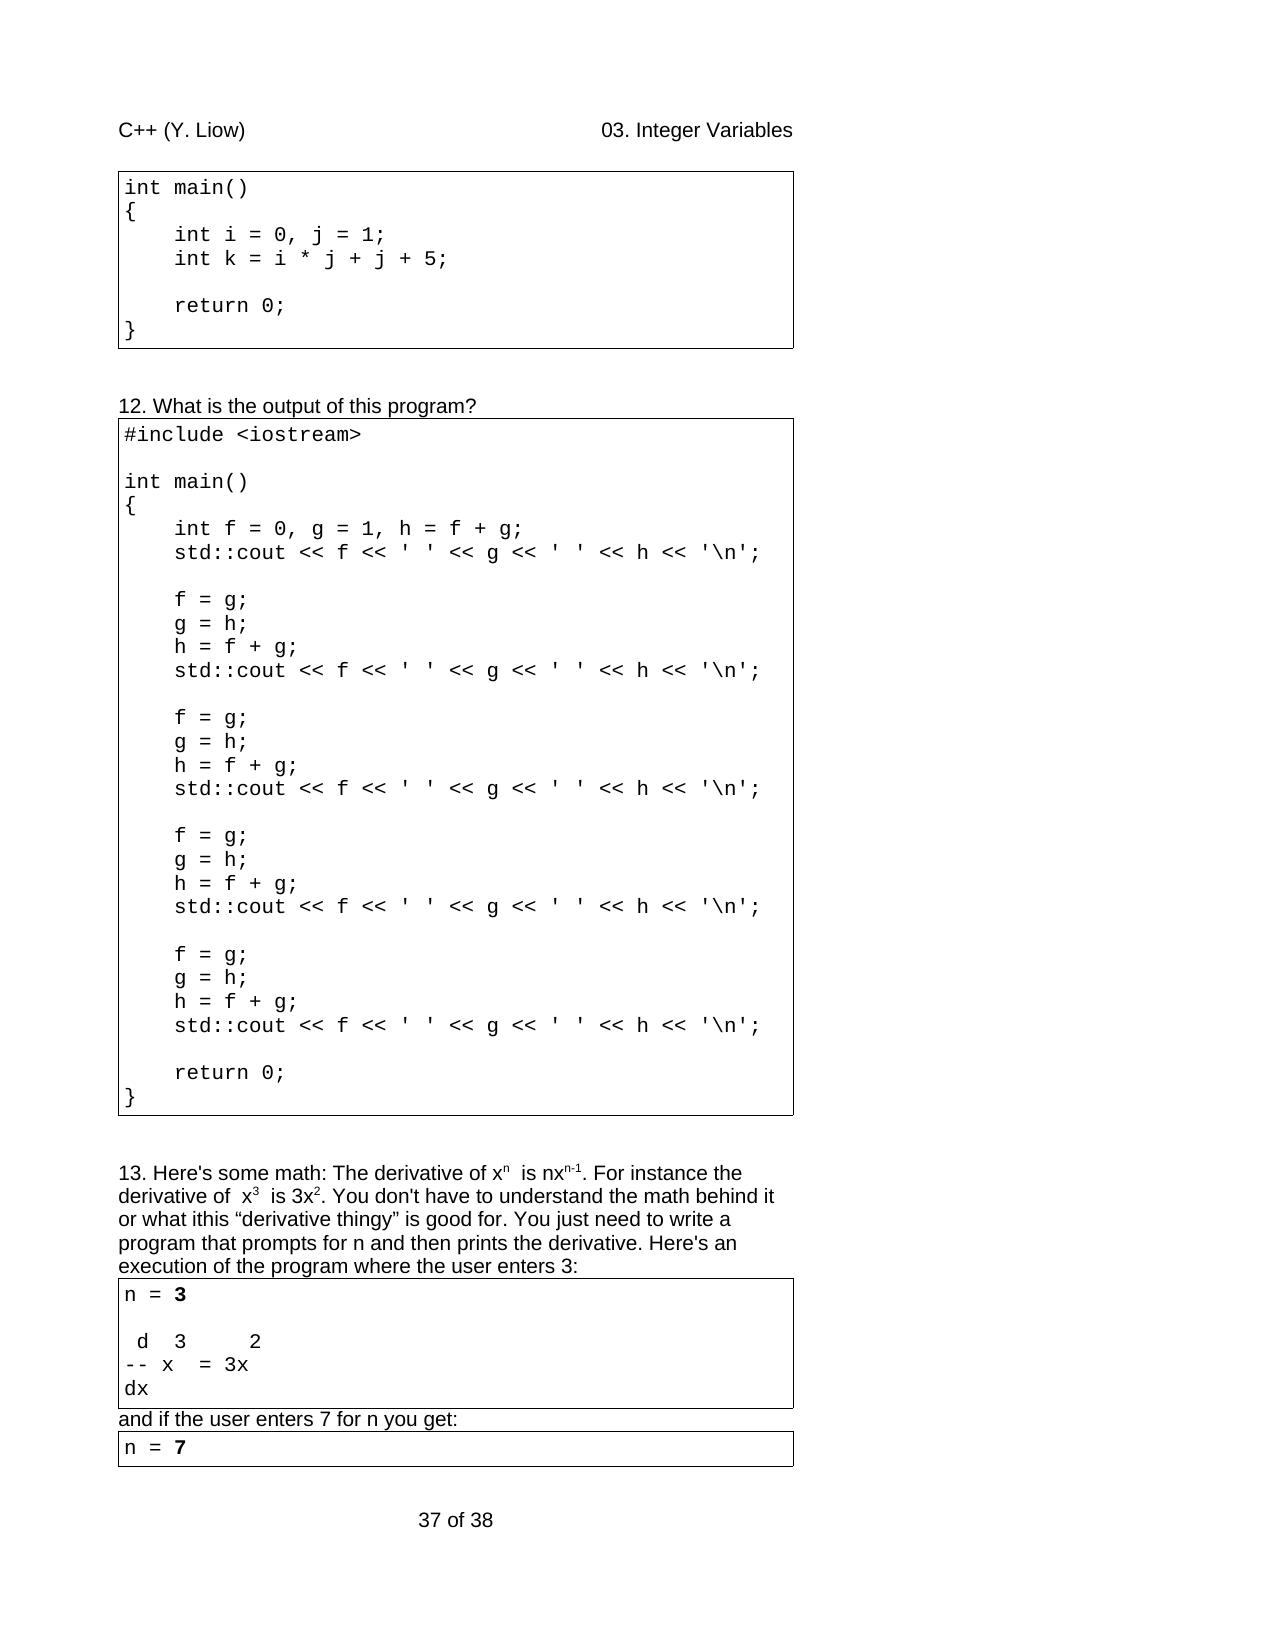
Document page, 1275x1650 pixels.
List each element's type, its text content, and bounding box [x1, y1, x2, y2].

table_header #include <iostream> int main() { int f = 0, g = 1, h = f + g; std::cout << f << ' ' << g << ' ' << h << '\n'; f = g; g = h; h = f + g; std::cout << f << ' ' << g << ' ' << h << '\n'; f = g; g = h; h = f + g; std::cout << f << ' ' << g << ' ' << h << '\n'; f = g; g = h; h = f + g; std::cout << f << ' ' << g << ' ' << h << '\n'; f = g; g = h; h = f + g; std::cout << f << ' ' << g << ' ' << h << '\n'; return 0; } [119, 419, 793, 1115]
text 13. Here's some math: The derivative of xn is nxn-1. For instance the derivative of x3 is 3x2. You don't have to understand the math behind it or what ithis “derivative thingy” is good for. You just need to write a program that prompts for n and then prints the derivative. Here's an execution of the program where the user enters 3: [118, 1162, 793, 1278]
table_header n = 7 [119, 1432, 793, 1466]
text and if the user enters 7 for n you get: [118, 1409, 793, 1431]
table_header n = 3 d 3 2 -- x = 3x dx [119, 1279, 793, 1407]
text 12. What is the output of this program? [118, 394, 793, 418]
table_header int main() { int i = 0, j = 1; int k = i * j + j + 5; return 0; } [119, 172, 793, 348]
